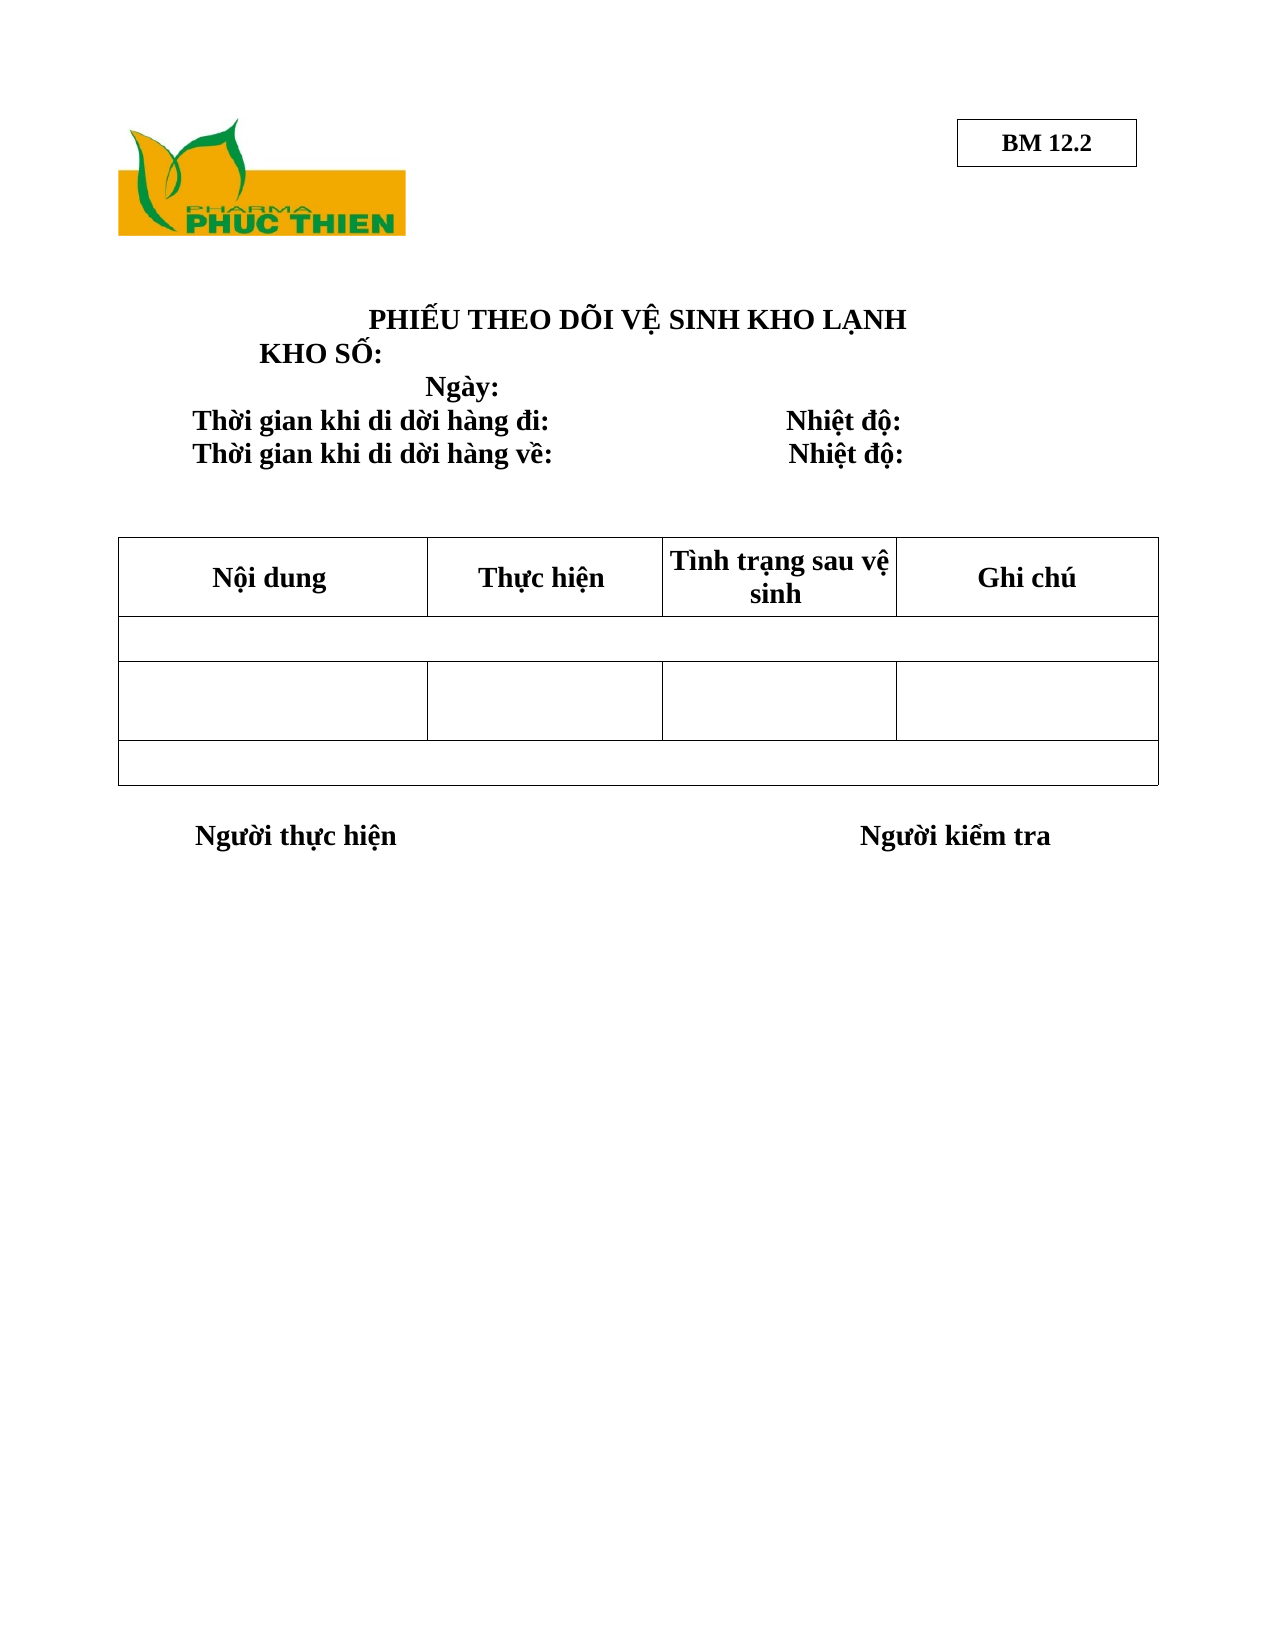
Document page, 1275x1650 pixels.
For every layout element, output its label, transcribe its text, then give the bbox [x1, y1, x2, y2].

picture [118, 118, 406, 236]
table_cell <line.ghi_chu> [897, 662, 1158, 739]
table_header Nội dung [119, 538, 427, 616]
table_cell <line.noi_dung> [119, 662, 427, 739]
text Người thực hiện Người kiểm tra [118, 818, 1157, 852]
text BM 12.2 [966, 128, 1128, 156]
table_cell <line.thu_hien> [428, 662, 662, 739]
table_cell <for each="sequence,line in enumerate(o.vesinhkho_line)"> [119, 617, 1158, 661]
text KHO SỐ: <o.location_id and o.location_id.name or ''> [118, 336, 1157, 369]
text PHIẾU THEO DÕI VỆ SINH KHO LẠNH [118, 302, 1157, 336]
table_header Tình trạng sau vệ sinh [663, 538, 896, 616]
table_header Ghi chú [897, 538, 1158, 616]
text Thời gian khi di dời hàng về:<o.thoigian_ve> Nhiệt độ: <o.nhietdo_ve> [118, 437, 1157, 470]
text Thời gian khi di dời hàng đi: <o.thoigian_di> Nhiệt độ: <o.nhietdo_di> [118, 403, 1157, 437]
text Ngày: <convert_date(o.name)> [118, 369, 1157, 403]
table_cell </for> [119, 741, 1158, 785]
table_header Thực hiện [428, 538, 662, 616]
table_cell <line.tinhtrang_sauvesinh> [663, 662, 896, 739]
text <o.user_id and o.user_id.name or ''> <o.nguoi_kiemtra_id and o.nguoi_kiemtra_id.name or ''> [118, 986, 1157, 1053]
